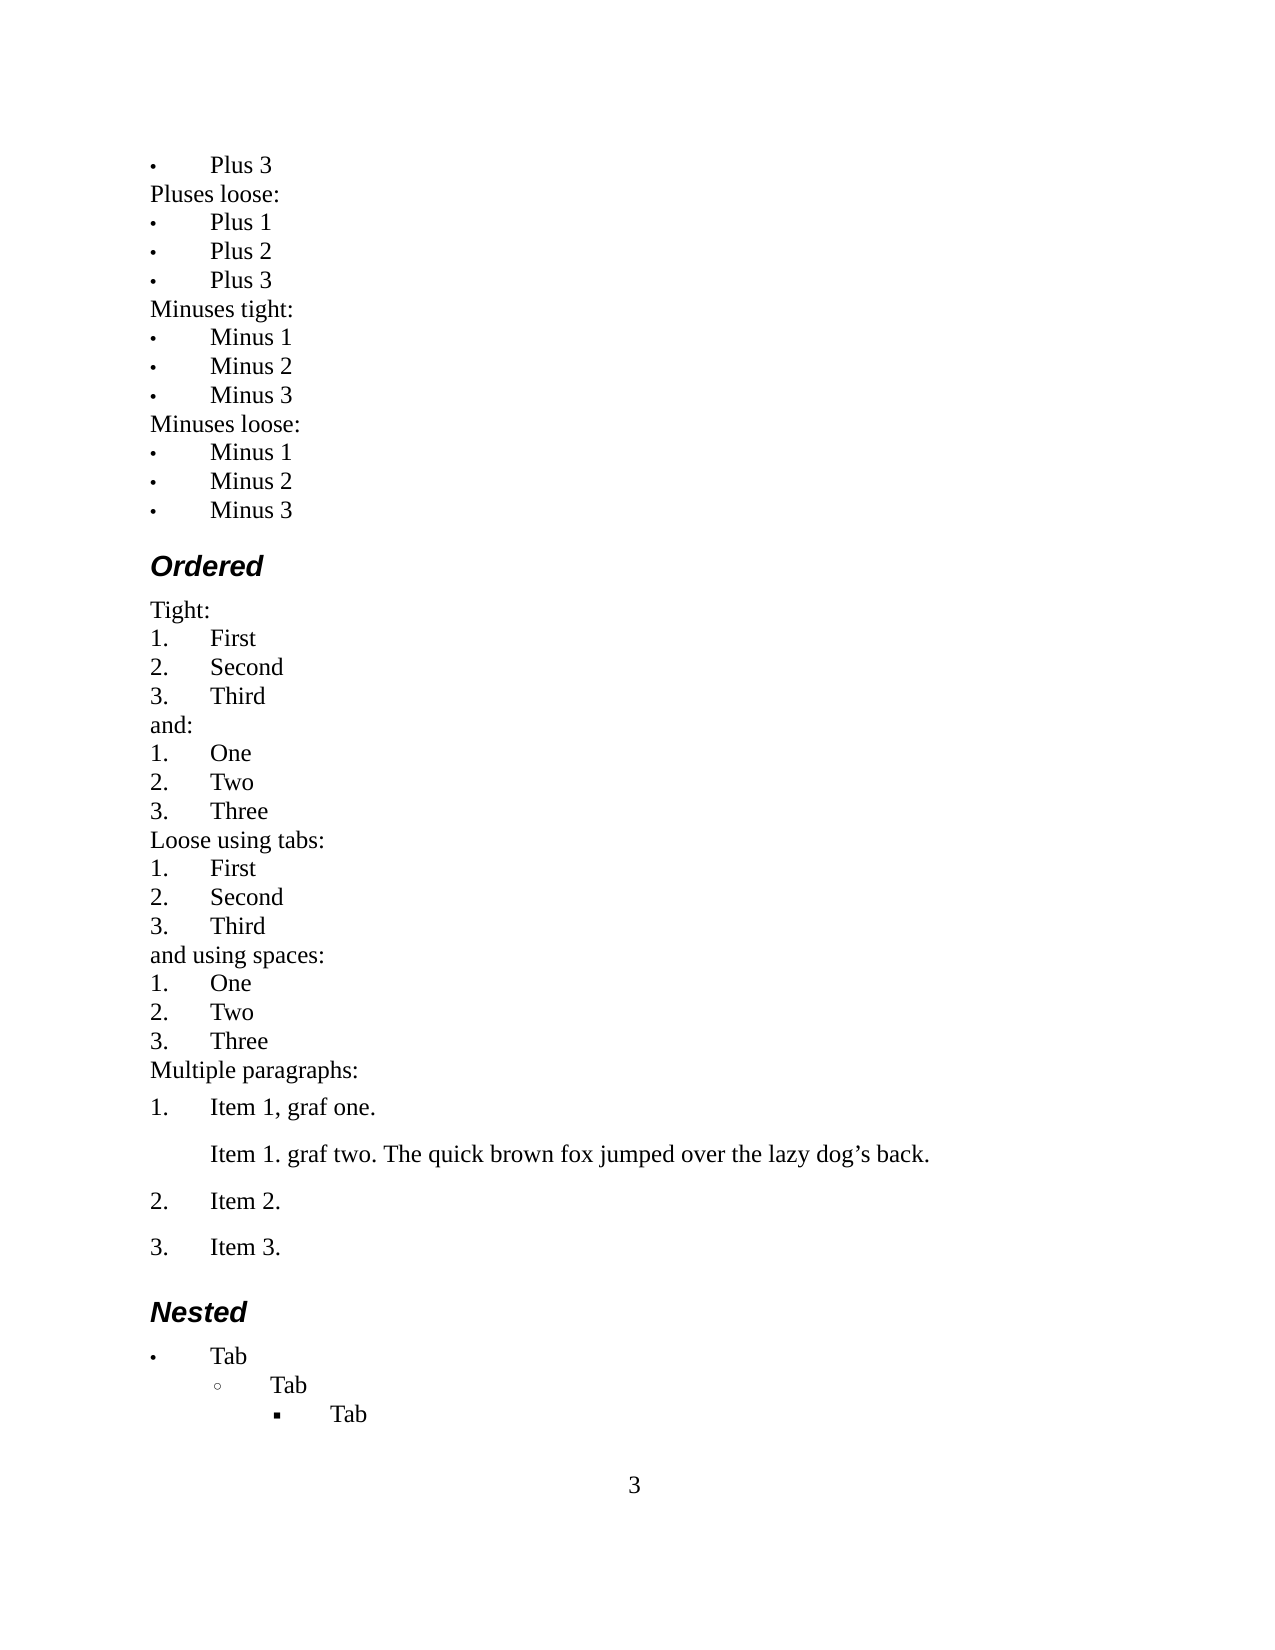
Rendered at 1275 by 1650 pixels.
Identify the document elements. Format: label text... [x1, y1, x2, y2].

list Item 1. graf two. The quick brown fox jumped over the lazy dog’s back. [150, 1139, 1125, 1168]
text Loose using tabs: [150, 825, 1125, 853]
list Plus 3 [150, 150, 1125, 179]
list Item 3. [150, 1232, 1125, 1261]
list Second [150, 652, 1125, 681]
text Minuses loose: [150, 409, 1125, 437]
list Item 1, graf one. [150, 1092, 1125, 1121]
list Three [150, 796, 1125, 825]
text Minuses tight: [150, 294, 1125, 322]
list Two [150, 997, 1125, 1026]
list Minus 3 [150, 380, 1125, 409]
list Tab [210, 1370, 1125, 1399]
list Plus 2 [150, 236, 1125, 265]
list First [150, 853, 1125, 882]
list Plus 1 [150, 207, 1125, 236]
text Multiple paragraphs: [150, 1055, 1125, 1083]
list One [150, 968, 1125, 997]
list Minus 1 [150, 437, 1125, 466]
list Minus 3 [150, 495, 1125, 524]
subtitle Nested [150, 1295, 1125, 1329]
list Item 2. [150, 1186, 1125, 1214]
list Third [150, 911, 1125, 940]
list Three [150, 1026, 1125, 1055]
list Tab [150, 1341, 1125, 1370]
text Tight: [150, 595, 1125, 623]
list Two [150, 767, 1125, 796]
list Second [150, 882, 1125, 911]
list Third [150, 681, 1125, 710]
list One [150, 738, 1125, 767]
list Minus 1 [150, 322, 1125, 351]
text Pluses loose: [150, 179, 1125, 207]
list Minus 2 [150, 466, 1125, 495]
subtitle Ordered [150, 549, 1125, 582]
text and using spaces: [150, 940, 1125, 968]
list Tab [270, 1399, 1125, 1427]
text and: [150, 710, 1125, 738]
list First [150, 623, 1125, 652]
list Minus 2 [150, 351, 1125, 380]
list Plus 3 [150, 265, 1125, 294]
